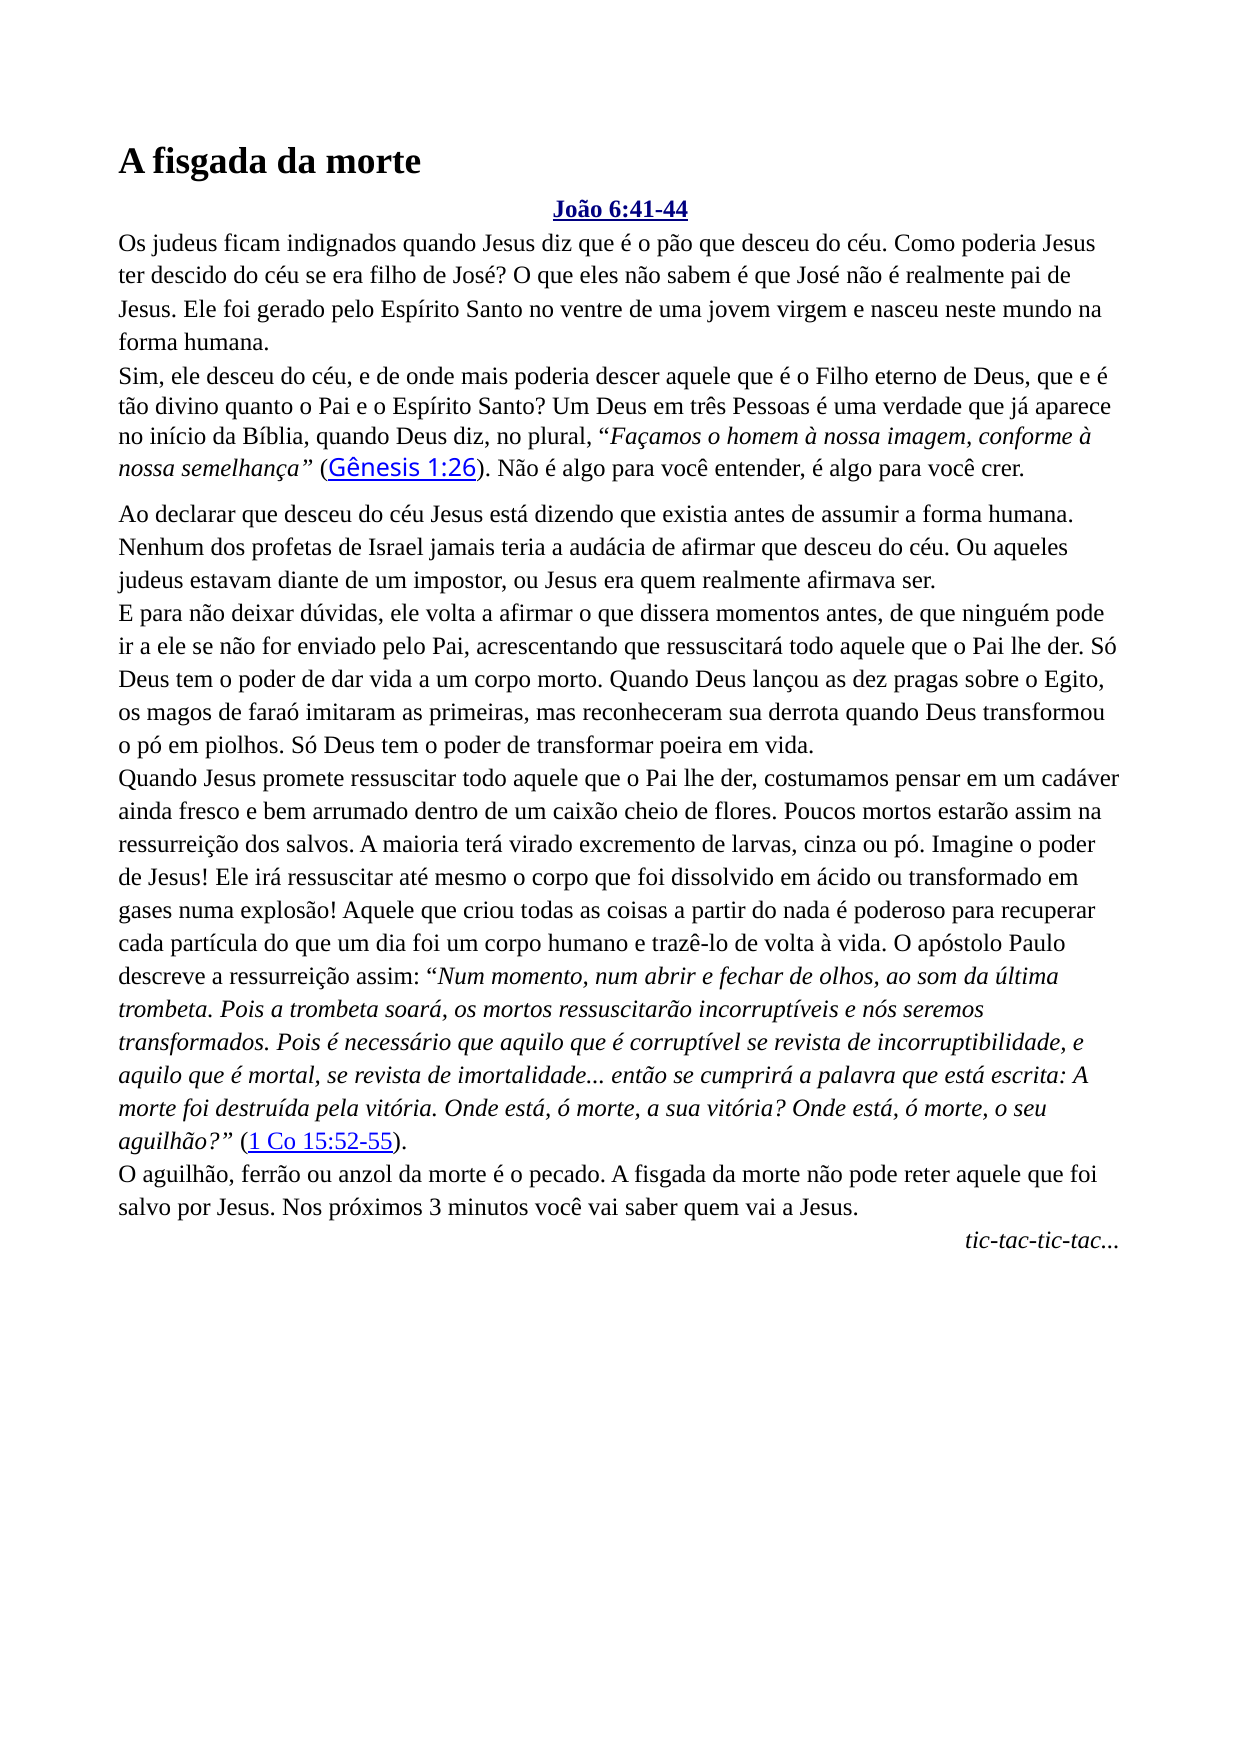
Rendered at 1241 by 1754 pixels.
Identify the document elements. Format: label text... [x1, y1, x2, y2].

text Os judeus ficam indignados quando Jesus diz que é o pão que desceu do céu. Como poderia Jesus ter descido do céu se era filho de José? O que eles não sabem é que José não é realmente pai de Jesus. Ele foi gerado pelo Espírito Santo no ventre de uma jovem virgem e nasceu neste mundo na forma humana. [118, 228, 1122, 355]
text Ao declarar que desceu do céu Jesus está dizendo que existia antes de assumir a forma humana. Nenhum dos profetas de Israel jamais teria a audácia de afirmar que desceu do céu. Ou aqueles judeus estavam diante de um impostor, ou Jesus era quem realmente afirmava ser. [118, 499, 1122, 594]
text Sim, ele desceu do céu, e de onde mais poderia descer aquele que é o Filho eterno de Deus, que e é tão divino quanto o Pai e o Espírito Santo? Um Deus em três Pessoas é uma verdade que já aparece no início da Bíblia, quando Deus diz, no plural, “Façamos o homem à nossa imagem, conforme à nossa semelhança” (Gênesis 1:26). Não é algo para você entender, é algo para você crer. [118, 360, 1122, 484]
subtitle A fisgada da morte [118, 139, 1122, 182]
text Quando Jesus promete ressuscitar todo aquele que o Pai lhe der, costumamos pensar em um cadáver ainda fresco e bem arrumado dentro de um caixão cheio de flores. Poucos mortos estarão assim na ressurreição dos salvos. A maioria terá virado excremento de larvas, cinza ou pó. Imagine o poder de Jesus! Ele irá ressuscitar até mesmo o corpo que foi dissolvido em ácido ou transformado em gases numa explosão! Aquele que criou todas as coisas a partir do nada é poderoso para recuperar cada partícula do que um dia foi um corpo humano e trazê-lo de volta à vida. O apóstolo Paulo descreve a ressurreição assim: “Num momento, num abrir e fechar de olhos, ao som da última trombeta. Pois a trombeta soará, os mortos ressuscitarão incorruptíveis e nós seremos transformados. Pois é necessário que aquilo que é corruptível se revista de incorruptibilidade, e aquilo que é mortal, se revista de imortalidade... então se cumprirá a palavra que está escrita: A morte foi destruída pela vitória. Onde está, ó morte, a sua vitória? Onde está, ó morte, o seu aguilhão?” (1 Co 15:52-55). [118, 763, 1122, 1155]
text E para não deixar dúvidas, ele volta a afirmar o que dissera momentos antes, de que ninguém pode ir a ele se não for enviado pelo Pai, acrescentando que ressuscitará todo aquele que o Pai lhe der. Só Deus tem o poder de dar vida a um corpo morto. Quando Deus lançou as dez pragas sobre o Egito, os magos de faraó imitaram as primeiras, mas reconheceram sua derrota quando Deus transformou o pó em piolhos. Só Deus tem o poder de transformar poeira em vida. [118, 598, 1122, 759]
text O aguilhão, ferrão ou anzol da morte é o pecado. A fisgada da morte não pode reter aquele que foi salvo por Jesus. Nos próximos 3 minutos você vai saber quem vai a Jesus. [118, 1159, 1122, 1221]
text tic-tac-tic-tac... [118, 1225, 1122, 1254]
text João 6:41-44 [118, 194, 1122, 223]
